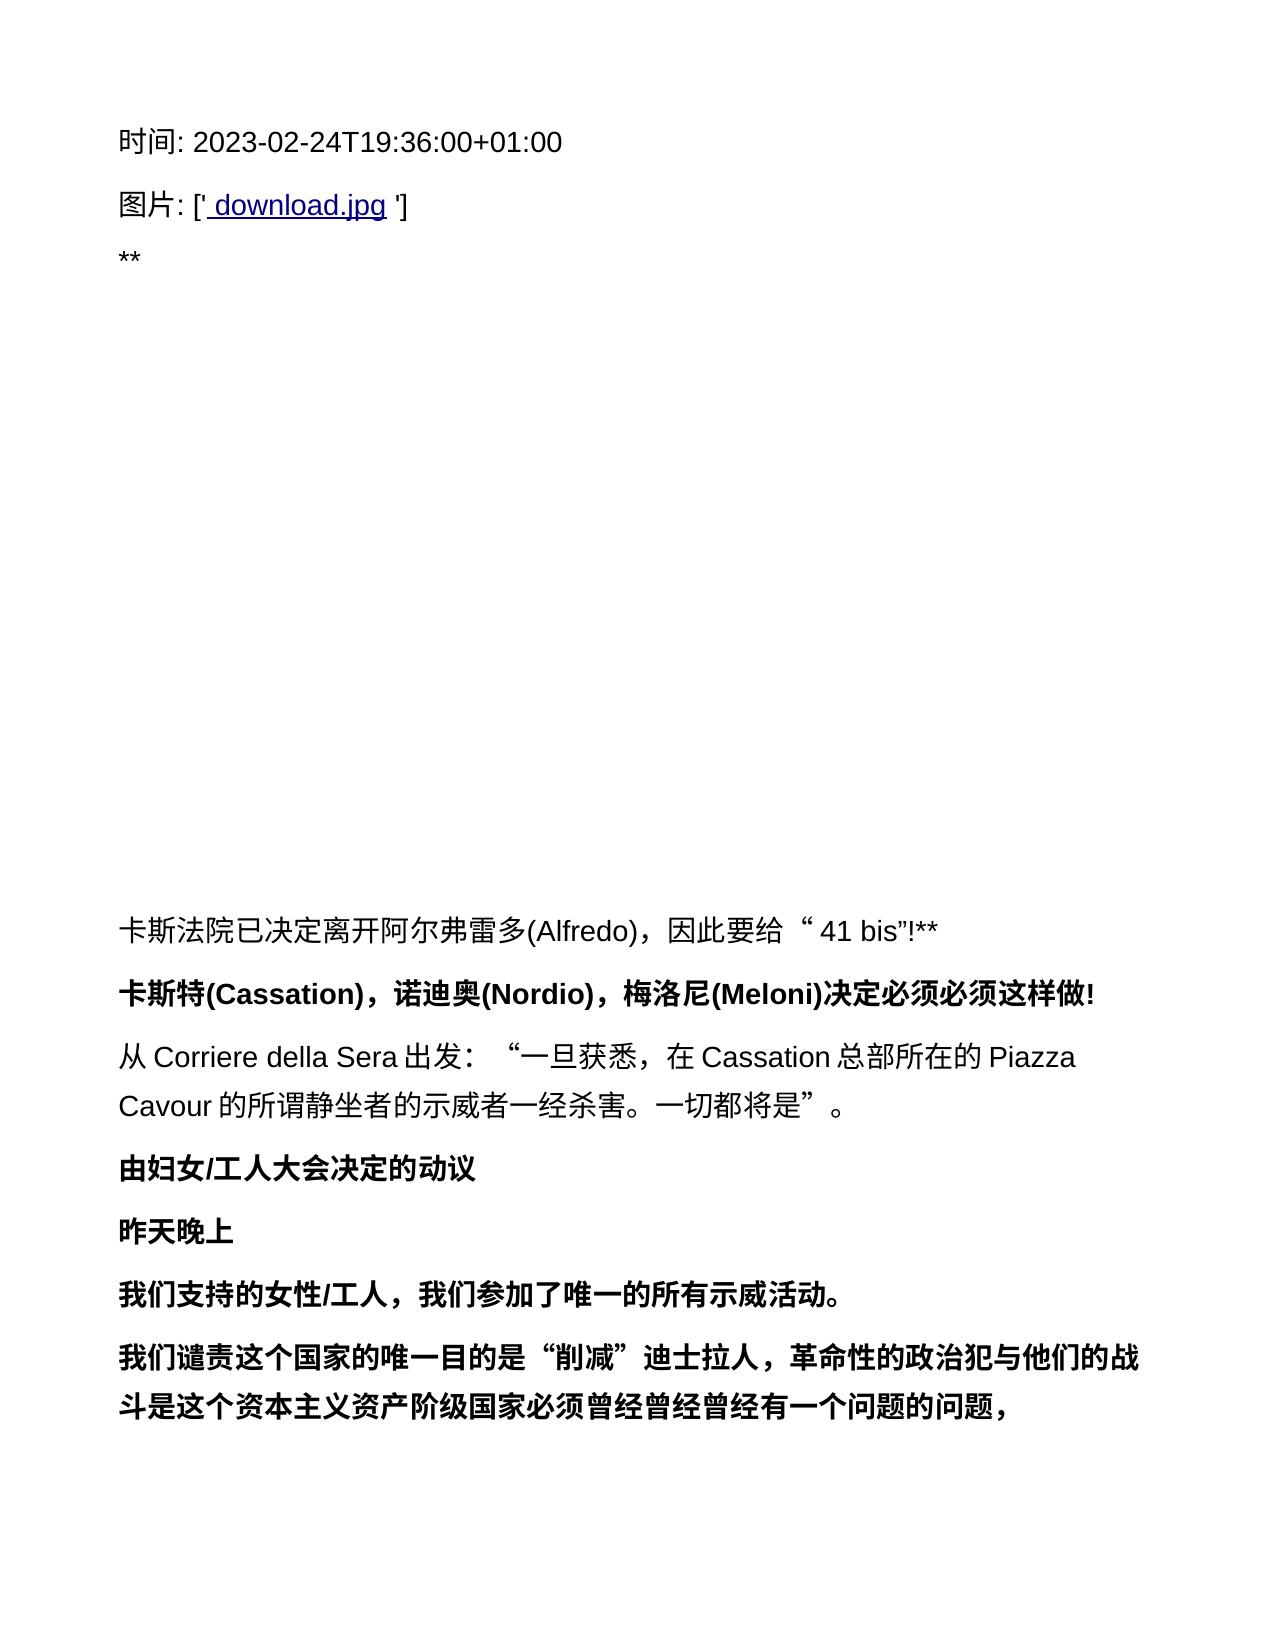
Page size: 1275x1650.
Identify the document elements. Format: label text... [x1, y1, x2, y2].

text 卡斯特(Cassation)，诺迪奥(Nordio)，梅洛尼(Meloni)决定必须必须这样做! [118, 971, 1157, 1013]
text 图片: [' download.jpg '] [118, 181, 1157, 223]
text ** [118, 244, 1157, 278]
text 我们支持的女性/工人，我们参加了唯一的所有示威活动。 [118, 1272, 1157, 1314]
text 由妇女/工人大会决定的动议 [118, 1145, 1157, 1188]
text 从Corriere della Sera出发：“一旦获悉，在Cassation总部所在的Piazza Cavour的所谓静坐者的示威者一经杀害。一切都将是”。 [118, 1034, 1157, 1124]
text 我们谴责这个国家的唯一目的是“削减”迪士拉人，革命性的政治犯与他们的战斗是这个资本主义资产阶级国家必须曾经曾经曾经有一个问题的问题， [118, 1335, 1157, 1426]
text 昨天晚上 [118, 1208, 1157, 1251]
text 卡斯法院已决定离开阿尔弗雷多(Alfredo)，因此要给“ 41 bis”!** [118, 297, 1157, 950]
text 时间: 2023-02-24T19:36:00+01:00 [118, 118, 1157, 160]
